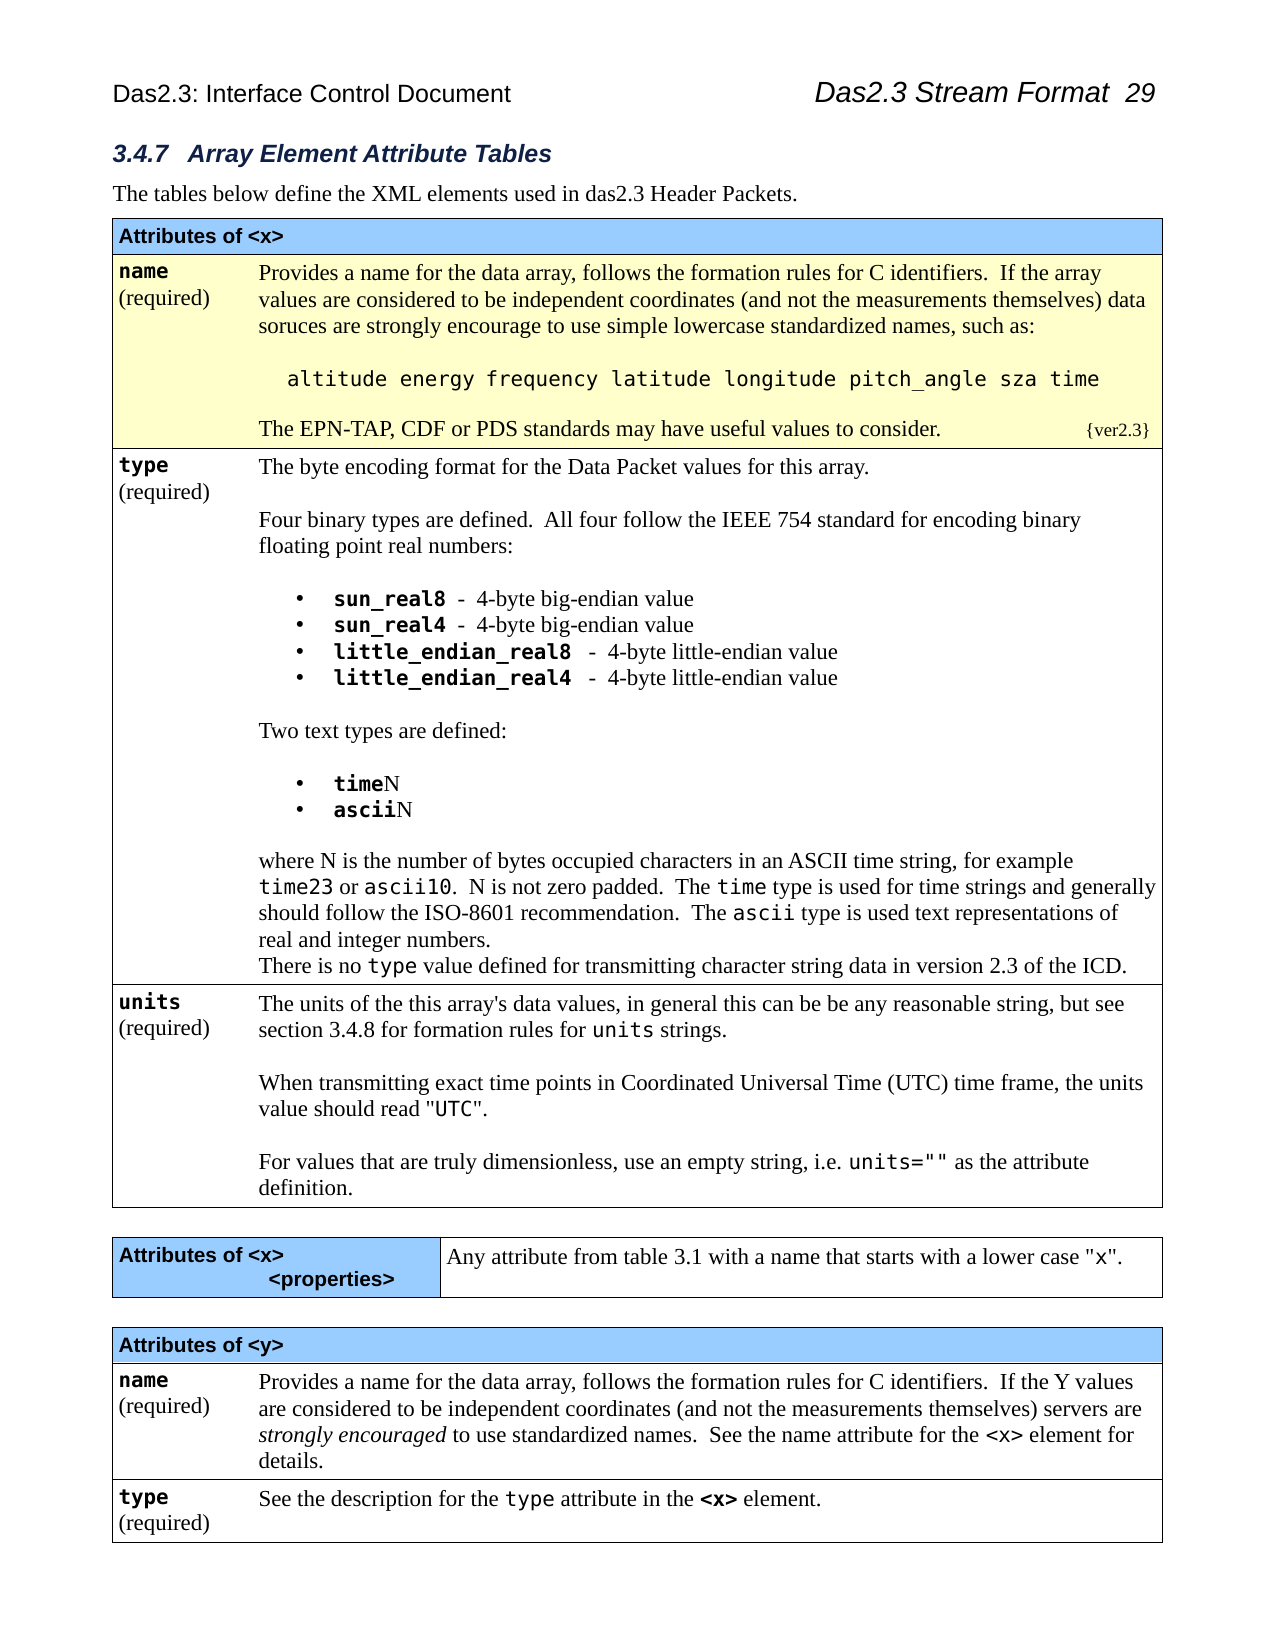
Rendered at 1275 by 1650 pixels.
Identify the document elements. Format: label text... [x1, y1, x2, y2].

table_header Attributes of <y> [113, 1328, 1162, 1362]
table_cell The byte encoding format for the Data Packet values for this array. Four binary types are defined. All four follow the IEEE 754 standard for encoding binary floating point real numbers: sun_real8 - 4-byte big-endian value sun_real4 - 4-byte big-endian value little_endian_real8 - 4-byte little-endian value little_endian_real4 - 4-byte little-endian value Two text types are defined: timeN asciiN where N is the number of bytes occupied characters in an ASCII time string, for example time23 or ascii10. N is not zero padded. The time type is used for time strings and generally should follow the ISO-8601 recommendation. The ascii type is used text representations of real and integer numbers. There is no type value defined for transmitting character string data in version 2.3 of the ICD. [253, 449, 1162, 984]
table_cell Provides a name for the data array, follows the formation rules for C identifiers. If the Y values are considered to be independent coordinates (and not the measurements themselves) servers are strongly encouraged to use standardized names. See the name attribute for the <x> element for details. [253, 1364, 1162, 1479]
table_cell name (required) [113, 1364, 252, 1479]
table_cell name (required) [113, 255, 252, 448]
table_header Attributes of <x> [113, 219, 1162, 254]
table_cell type (required) [113, 1480, 252, 1542]
text The tables below define the XML elements used in das2.3 Header Packets. [112, 180, 1162, 206]
table_header Attributes of <x> <properties> [113, 1238, 440, 1297]
table_cell See the description for the type attribute in the <x> element. [253, 1480, 1162, 1542]
table_cell The units of the this array's data values, in general this can be be any reasonable string, but see section 3.4.8 for formation rules for units strings. When transmitting exact time points in Coordinated Universal Time (UTC) time frame, the units value should read "UTC". For values that are truly dimensionless, use an empty string, i.e. units="" as the attribute definition. [253, 985, 1162, 1207]
subtitle Array Element Attribute Tables [112, 138, 1162, 167]
table_cell Provides a name for the data array, follows the formation rules for C identifiers. If the array values are considered to be independent coordinates (and not the measurements themselves) data soruces are strongly encourage to use simple lowercase standardized names, such as: altitude energy frequency latitude longitude pitch_angle sza time The EPN-TAP, CDF or PDS standards may have useful values to consider. {ver2.3} [253, 255, 1162, 448]
table_cell type (required) [113, 449, 252, 984]
table_header Any attribute from table 3.1 with a name that starts with a lower case "x". [441, 1238, 1162, 1297]
table_cell units (required) [113, 985, 252, 1207]
